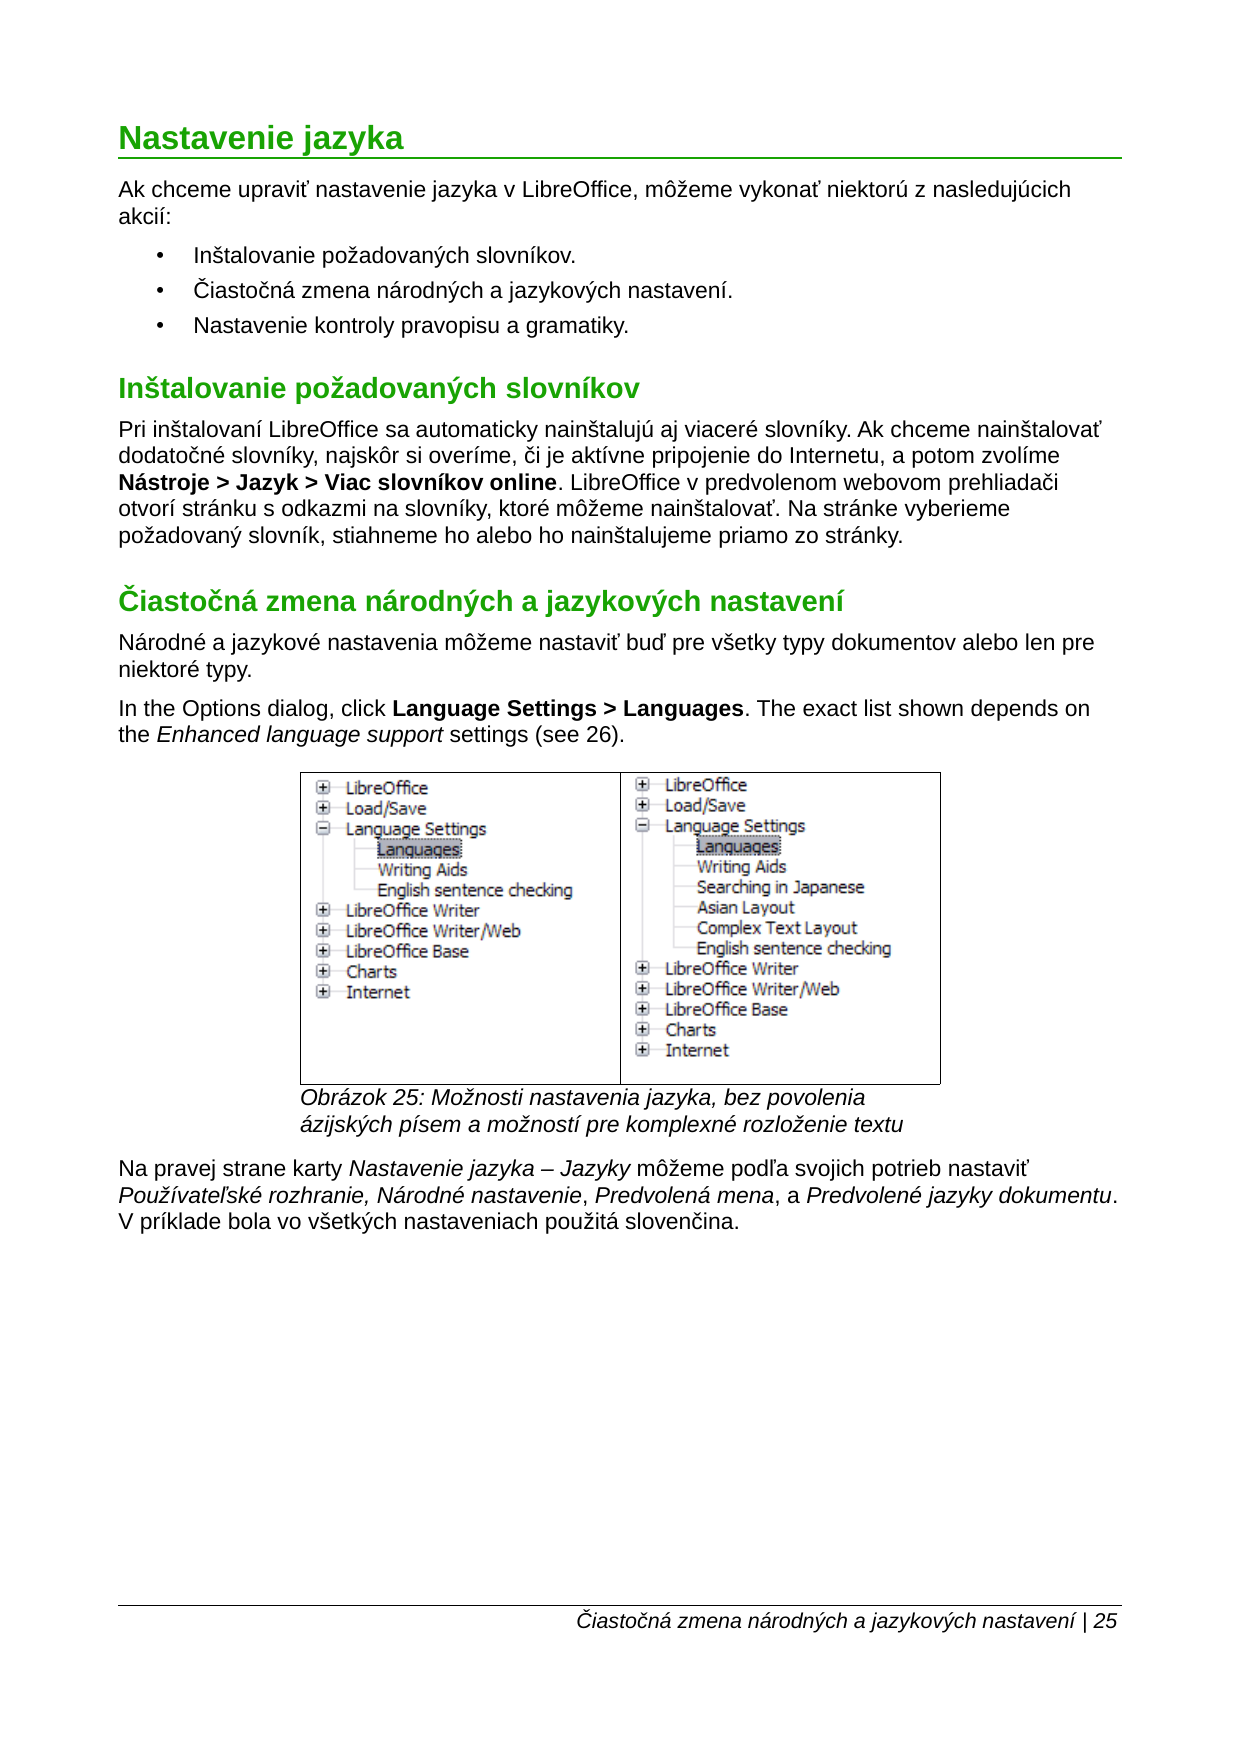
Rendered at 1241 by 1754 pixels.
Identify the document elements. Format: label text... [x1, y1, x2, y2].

list Čiastočná zmena národných a jazykových nastavení. [156, 277, 1122, 303]
text Pri inštalovaní LibreOffice sa automaticky nainštalujú aj viaceré slovníky. Ak chceme nainštalovať dodatočné slovníky, najskôr si overíme, či je aktívne pripojenie do Internetu, a potom zvolíme Nástroje > Jazyk > Viac slovníkov online. LibreOffice v predvolenom webovom prehliadači otvorí stránku s odkazmi na slovníky, ktoré môžeme nainštalovať. Na stránke vyberieme požadovaný slovník, stiahneme ho alebo ho nainštalujeme priamo zo stránky. [118, 416, 1122, 548]
picture [301, 773, 620, 1084]
text Obrázok 25: Možnosti nastavenia jazyka, bez povolenia ázijských písem a možností pre komplexné rozloženie textu [300, 1085, 940, 1137]
picture [621, 773, 940, 1084]
text Na pravej strane karty Nastavenie jazyka – Jazyky môžeme podľa svojich potrieb nastaviť Používateľské rozhranie, Národné nastavenie, Predvolená mena, a Predvolené jazyky dokumentu. V príklade bola vo všetkých nastaveniach použitá slovenčina. [118, 1155, 1122, 1234]
subtitle Inštalovanie požadovaných slovníkov [118, 371, 1122, 404]
list Nastavenie kontroly pravopisu a gramatiky. [156, 312, 1122, 338]
text Národné a jazykové nastavenia môžeme nastaviť buď pre všetky typy dokumentov alebo len pre niektoré typy. [118, 629, 1122, 682]
subtitle Nastavenie jazyka [118, 118, 1122, 157]
text In the Options dialog, click Language Settings > Languages. The exact list shown depends on the Enhanced language support settings (see Figure 26). [118, 694, 1122, 747]
subtitle Čiastočná zmena národných a jazykových nastavení [118, 584, 1122, 618]
list Inštalovanie požadovaných slovníkov. [156, 242, 1122, 268]
text Ak chceme upraviť nastavenie jazyka v LibreOffice, môžeme vykonať niektorú z nasledujúcich akcií: [118, 176, 1122, 229]
